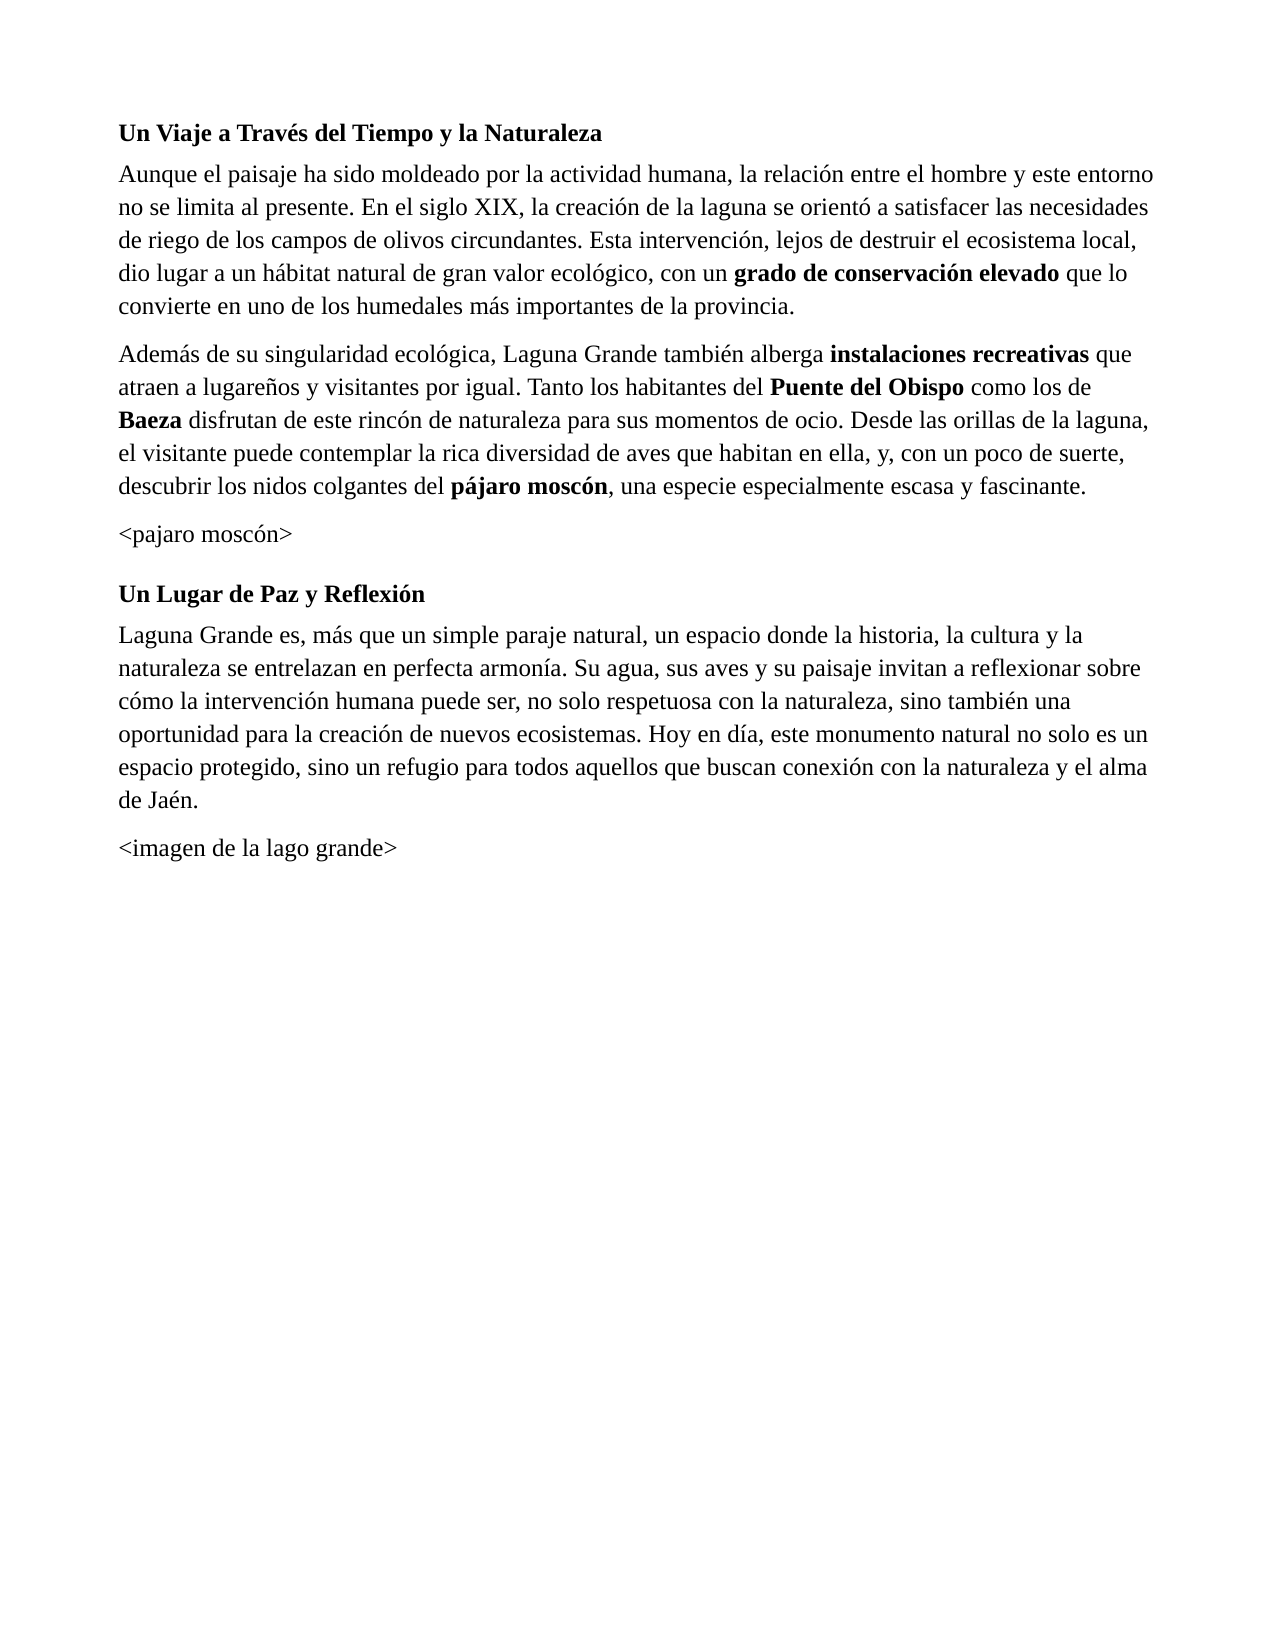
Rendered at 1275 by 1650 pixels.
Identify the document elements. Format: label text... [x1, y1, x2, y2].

text Aunque el paisaje ha sido moldeado por la actividad humana, la relación entre el hombre y este entorno no se limita al presente. En el siglo XIX, la creación de la laguna se orientó a satisfacer las necesidades de riego de los campos de olivos circundantes. Esta intervención, lejos de destruir el ecosistema local, dio lugar a un hábitat natural de gran valor ecológico, con un grado de conservación elevado que lo convierte en uno de los humedales más importantes de la provincia. [118, 159, 1157, 320]
text Además de su singularidad ecológica, Laguna Grande también alberga instalaciones recreativas que atraen a lugareños y visitantes por igual. Tanto los habitantes del Puente del Obispo como los de Baeza disfrutan de este rincón de naturaleza para sus momentos de ocio. Desde las orillas de la laguna, el visitante puede contemplar la rica diversidad de aves que habitan en ella, y, con un poco de suerte, descubrir los nidos colgantes del pájaro moscón, una especie especialmente escasa y fascinante. [118, 339, 1157, 500]
text Laguna Grande es, más que un simple paraje natural, un espacio donde la historia, la cultura y la naturaleza se entrelazan en perfecta armonía. Su agua, sus aves y su paisaje invitan a reflexionar sobre cómo la intervención humana puede ser, no solo respetuosa con la naturaleza, sino también una oportunidad para la creación de nuevos ecosistemas. Hoy en día, este monumento natural no solo es un espacio protegido, sino un refugio para todos aquellos que buscan conexión con la naturaleza y el alma de Jaén. [118, 620, 1157, 814]
text <pajaro moscón> [118, 519, 1157, 547]
subtitle Un Viaje a Través del Tiempo y la Naturaleza [118, 118, 1157, 147]
text <imagen de la lago grande> [118, 833, 1157, 862]
subtitle Un Lugar de Paz y Reflexión [118, 579, 1157, 608]
